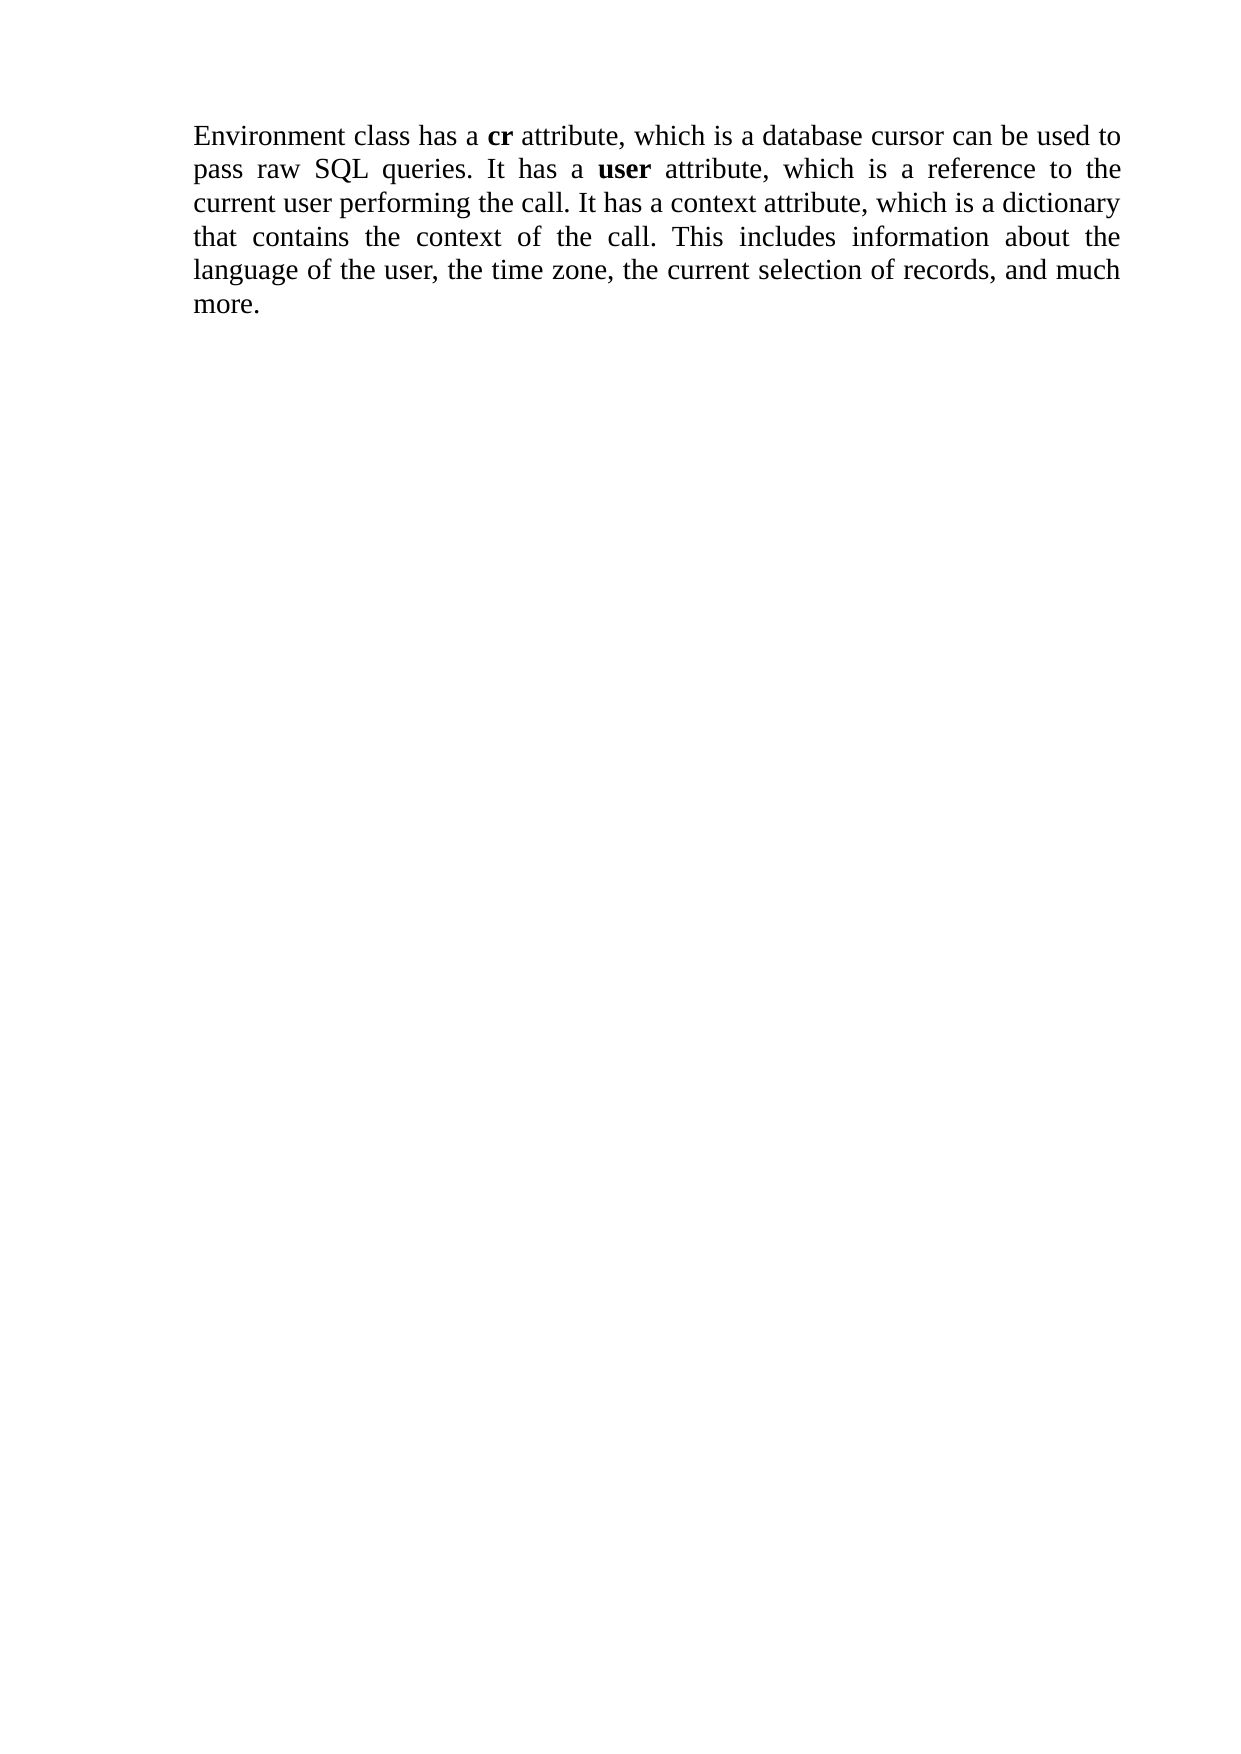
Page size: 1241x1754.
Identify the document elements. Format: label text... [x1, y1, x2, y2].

list Environment class has a cr attribute, which is a database cursor can be used to pass raw SQL queries. It has a user attribute, which is a reference to the current user performing the call. It has a context attribute, which is a dictionary that contains the context of the call. This includes information about the language of the user, the time zone, the current selection of records, and much more. [156, 118, 1122, 319]
